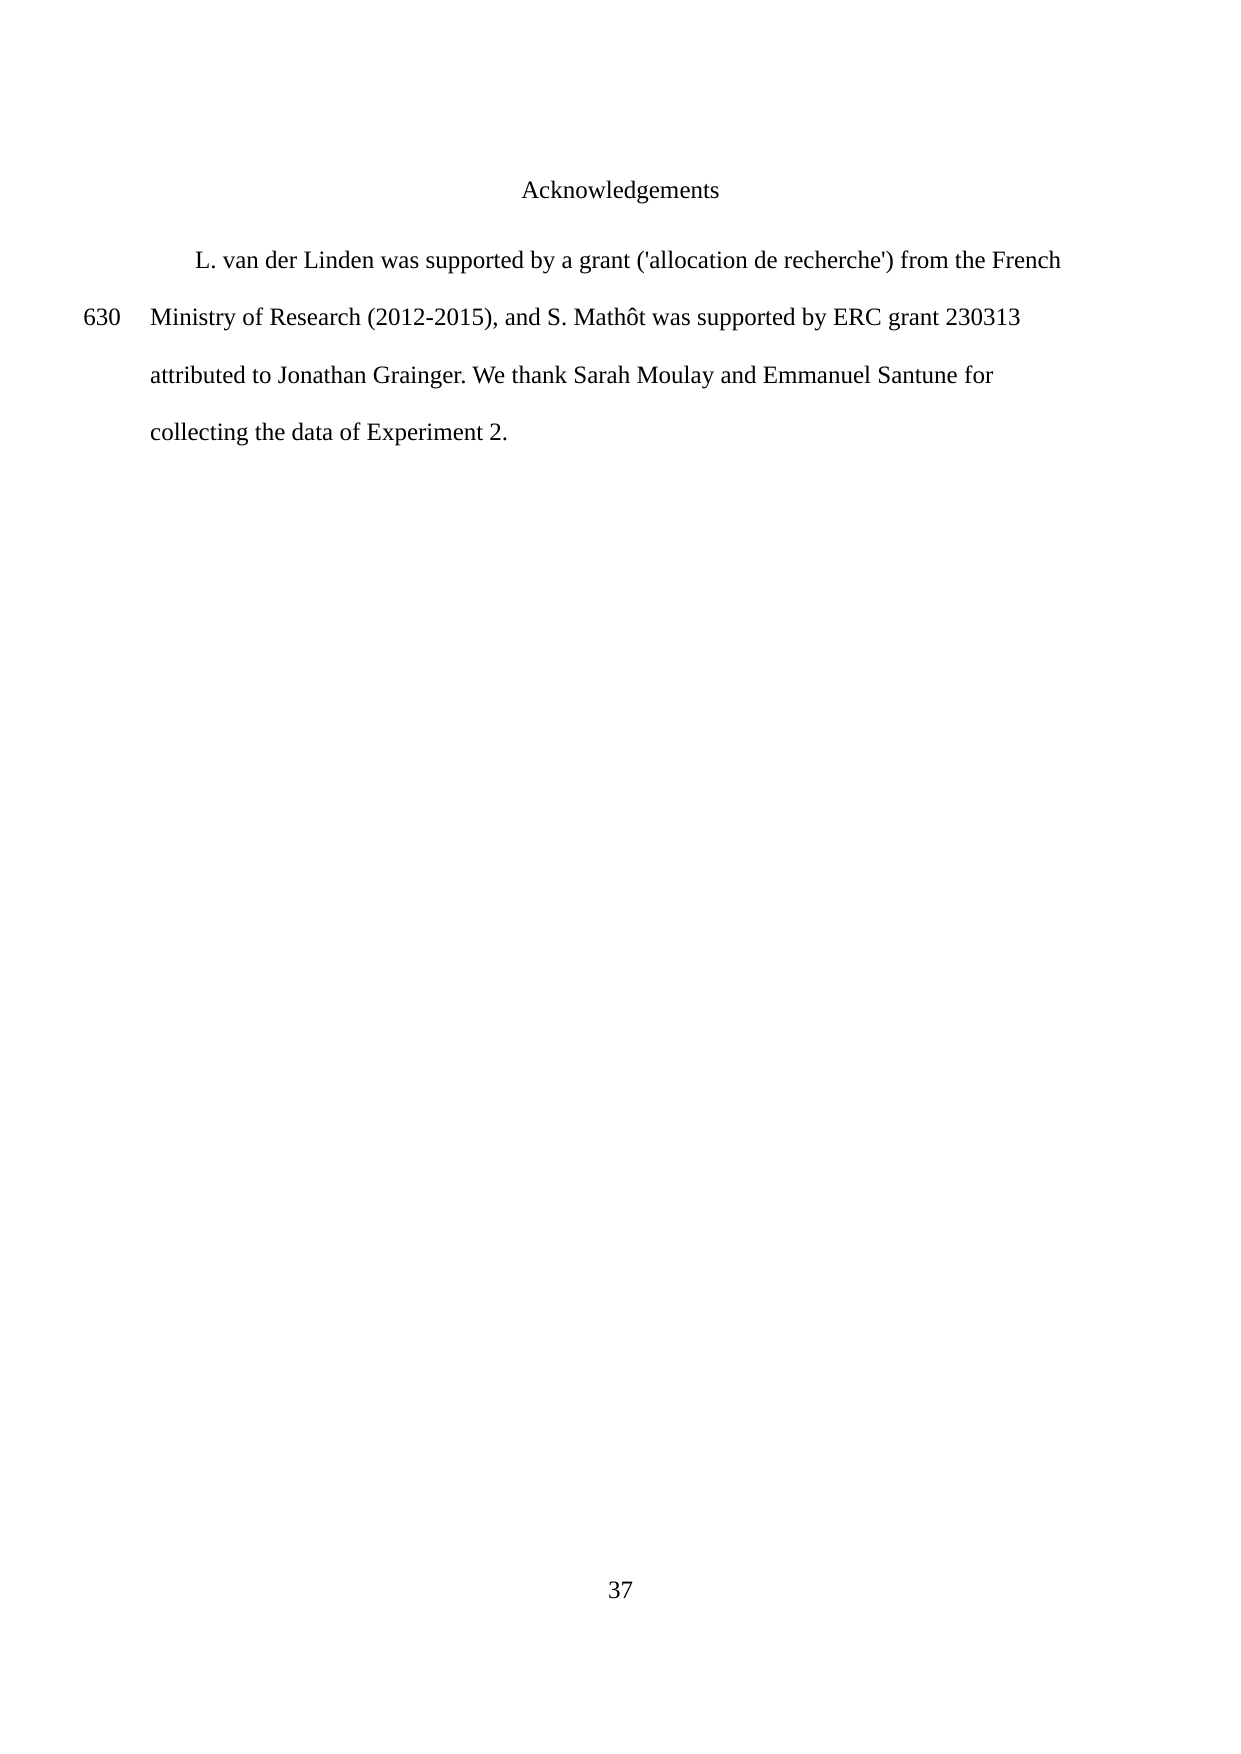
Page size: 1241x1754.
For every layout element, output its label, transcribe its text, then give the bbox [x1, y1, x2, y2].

text L. van der Linden was supported by a grant ('allocation de recherche') from the French Ministry of Research (2012-2015), and S. Mathôt was supported by ERC grant 230313 attributed to Jonathan Grainger. We thank Sarah Moulay and Emmanuel Santune for collecting the data of Experiment 2. [150, 245, 1091, 446]
subtitle Acknowledgements [150, 175, 1091, 204]
